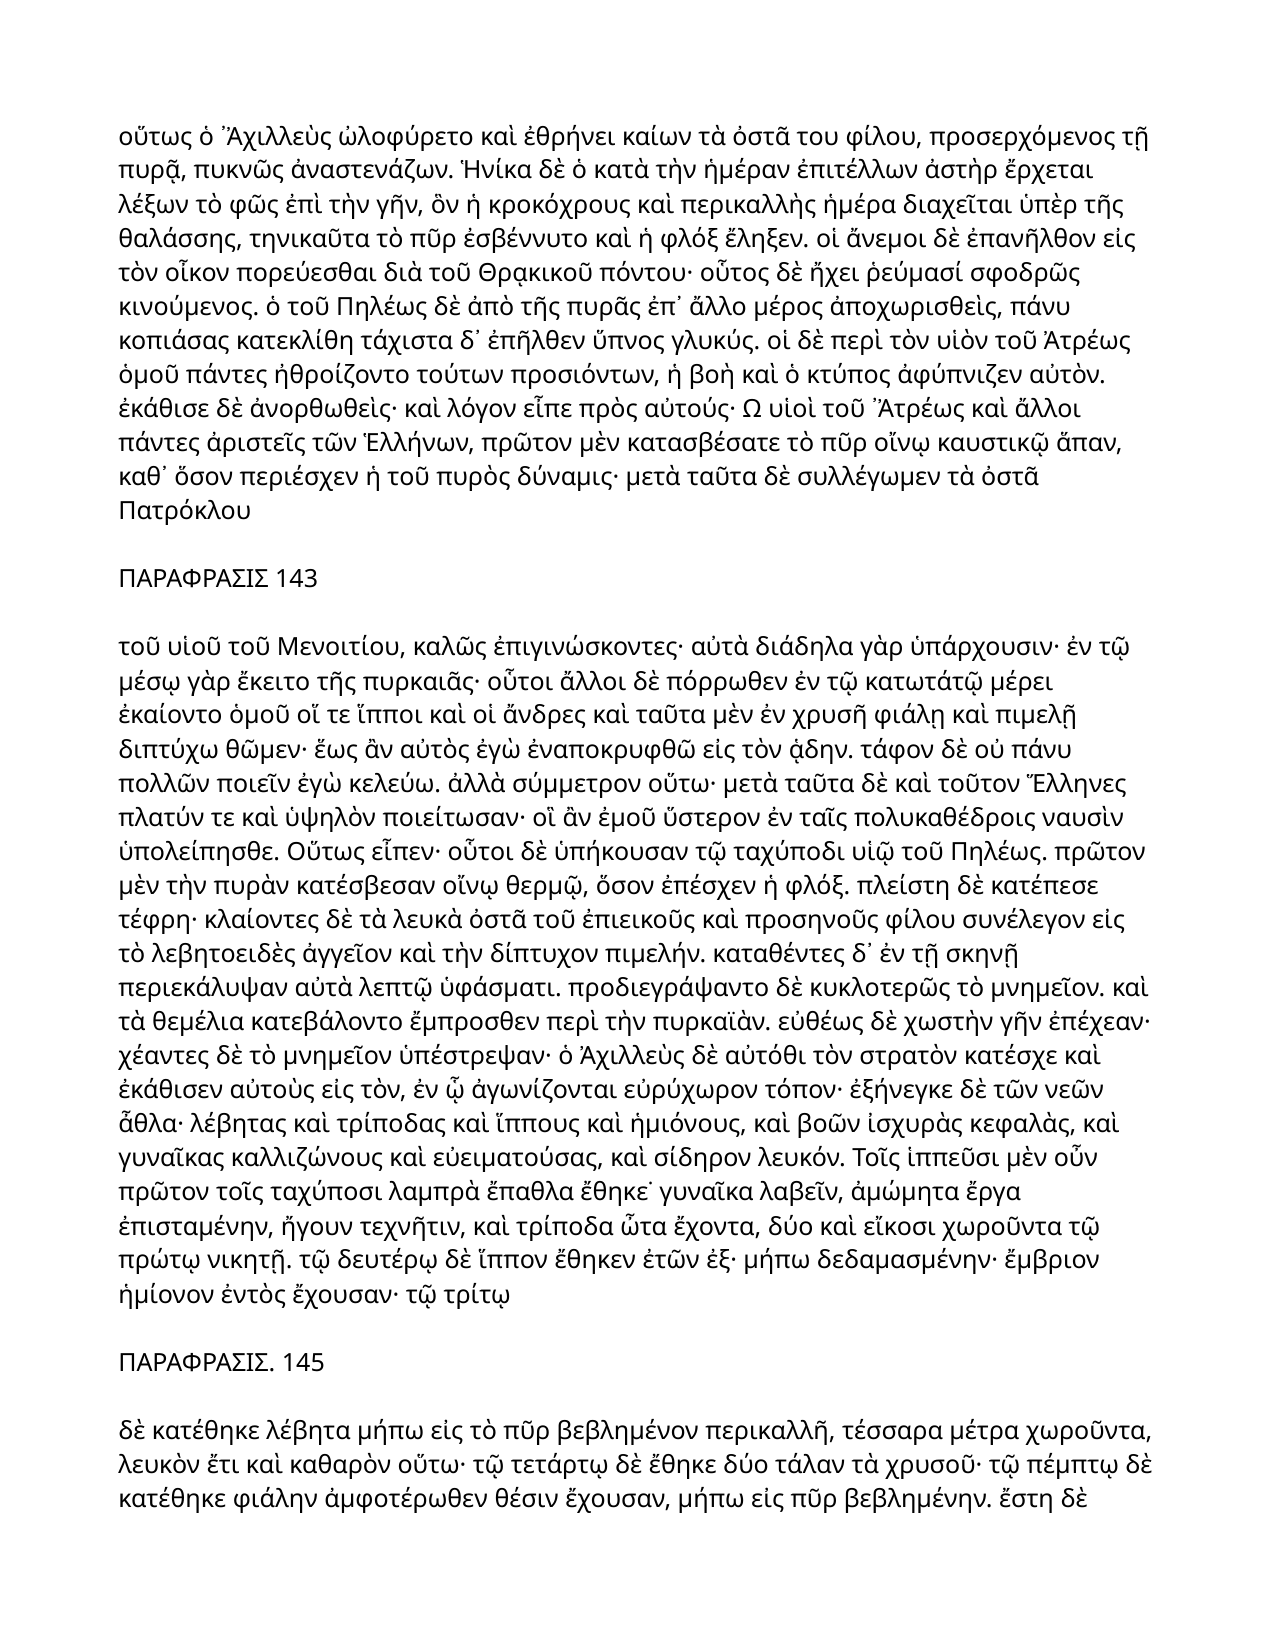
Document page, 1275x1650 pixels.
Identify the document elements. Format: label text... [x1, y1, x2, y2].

text ΠΑΡΑΦΡΑΣΙΣ. 145 [118, 1344, 1157, 1378]
text οὕτως ὁ ᾿Ἀχιλλεὺς ὠλοφύρετο καὶ ἐθρήνει καίων τὰ ὀστᾶ του φίλου, προσερχόμενος τῇ πυρᾷ, πυκνῶς ἀναστενάζων. Ἡνίκα δὲ ὁ κατὰ τὴν ἡμέραν ἐπιτέλλων ἀστὴρ ἔρχεται λέξων τὸ φῶς ἐπὶ τὴν γῆν, ὃν ἡ κροκόχρους καὶ περικαλλὴς ἡμέρα διαχεῖται ὑπὲρ τῆς θαλάσσης, τηνικαῦτα τὸ πῦρ ἐσβέννυτο καὶ ἡ φλόξ ἔληξεν. οἱ ἄνεμοι δὲ ἐπανῆλθον εἰς τὸν οἶκον πορεύεσθαι διὰ τοῦ Θρᾳκικοῦ πόντου· οὗτος δὲ ἤχει ῥεύμασί σφοδρῶς κινούμενος. ὁ τοῦ Πηλέως δὲ ἀπὸ τῆς πυρᾶς ἐπ᾿ ἄλλο μέρος ἀποχωρισθεὶς, πάνυ κοπιάσας κατεκλίθη τάχιστα δ᾽ ἐπῆλθεν ὕπνος γλυκύς. οἱ δὲ περὶ τὸν υἱὸν τοῦ Ἀτρέως ὁμοῦ πάντες ἠθροίζοντο τούτων προσιόντων, ἡ βοὴ καὶ ὁ κτύπος ἀφύπνιζεν αὐτὸν. ἐκάθισε δὲ ἀνορθωθεὶς· καὶ λόγον εἶπε πρὸς αὐτούς· Ω υἱοὶ τοῦ ᾿Ἀτρέως καὶ ἄλλοι πάντες ἀριστεῖς τῶν Ἑλλήνων, πρῶτον μὲν κατασβέσατε τὸ πῦρ οἴνῳ καυστικῷ ἅπαν, καθ᾽ ὅσον περιέσχεν ἡ τοῦ πυρὸς δύναμις· μετὰ ταῦτα δὲ συλλέγωμεν τὰ ὀστᾶ Πατρόκλου [118, 118, 1157, 527]
text ΠΑΡΑΦΡΑΣΙΣ 143 [118, 561, 1157, 595]
text τοῦ υἱοῦ τοῦ Μενοιτίου, καλῶς ἐπιγινώσκοντες· αὐτὰ διάδηλα γὰρ ὑπάρχουσιν· ἐν τῷ μέσῳ γὰρ ἔκειτο τῆς πυρκαιᾶς· οὗτοι ἄλλοι δὲ πόρρωθεν ἐν τῷ κατωτάτῷ μέρει ἐκαίοντο ὁμοῦ οἵ τε ἵπποι καὶ οἱ ἄνδρες καὶ ταῦτα μὲν ἐν χρυσῆ φιάλῃ καὶ πιμελῇ διπτύχω θῶμεν· ἕως ἂν αὐτὸς ἐγὼ ἐναποκρυφθῶ εἰς τὸν ᾁδην. τάφον δὲ οὐ πάνυ πολλῶν ποιεῖν ἐγὼ κελεύω. ἀλλὰ σύμμετρον οὕτω· μετὰ ταῦτα δὲ καὶ τοῦτον Ἕλληνες πλατύν τε καὶ ὑψηλὸν ποιείτωσαν· οἳ ἂν ἐμοῦ ὕστερον ἐν ταῖς πολυκαθέδροις ναυσὶν ὑπολείπησθε. Οὕτως εἶπεν· οὗτοι δὲ ὑπήκουσαν τῷ ταχύποδι υἱῷ τοῦ Πηλέως. πρῶτον μὲν τὴν πυρὰν κατέσβεσαν οἴνῳ θερμῷ, ὅσον ἐπέσχεν ἡ φλόξ. πλείστη δὲ κατέπεσε τέφρη· κλαίοντες δὲ τὰ λευκὰ ὀστᾶ τοῦ ἐπιεικοῦς καὶ προσηνοῦς φίλου συνέλεγον εἰς τὸ λεβητοειδὲς ἀγγεῖον καὶ τὴν δίπτυχον πιμελήν. καταθέντες δ᾽ ἐν τῇ σκηνῇ περιεκάλυψαν αὐτὰ λεπτῷ ὑφάσματι. προδιεγράψαντο δὲ κυκλοτερῶς τὸ μνημεῖον. καὶ τὰ θεμέλια κατεβάλοντο ἔμπροσθεν περὶ τὴν πυρκαϊὰν. εὐθέως δὲ χωστὴν γῆν ἐπέχεαν· χέαντες δὲ τὸ μνημεῖον ὑπέστρεψαν· ὁ Ἀχιλλεὺς δὲ αὐτόθι τὸν στρατὸν κατέσχε καὶ ἐκάθισεν αὐτοὺς εἰς τὸν, ἐν ᾧ ἀγωνίζονται εὐρύχωρον τόπον· ἐξήνεγκε δὲ τῶν νεῶν ἆθλα· λέβητας καὶ τρίποδας καὶ ἵππους καὶ ἡμιόνους, καὶ βοῶν ἰσχυρὰς κεφαλὰς, καὶ γυναῖκας καλλιζώνους καὶ εὐειματούσας, καὶ σίδηρον λευκόν. Τοῖς ἱππεῦσι μὲν οὖν πρῶτον τοῖς ταχύποσι λαμπρὰ ἔπαθλα ἔθηκε˙ γυναῖκα λαβεῖν, ἀμώμητα ἔργα ἐπισταμένην, ἤγουν τεχνῆτιν, καὶ τρίποδα ὦτα ἔχοντα, δύο καὶ εἴκοσι χωροῦντα τῷ πρώτῳ νικητῇ. τῷ δευτέρῳ δὲ ἵππον ἔθηκεν ἐτῶν ἐξ· μήπω δεδαμασμένην· ἔμβριον ἡμίονον ἐντὸς ἔχουσαν· τῷ τρίτῳ [118, 629, 1157, 1310]
text δὲ κατέθηκε λέβητα μήπω εἰς τὸ πῦρ βεβλημένον περικαλλῆ, τέσσαρα μέτρα χωροῦντα, λευκὸν ἔτι καὶ καθαρὸν οὕτω· τῷ τετάρτῳ δὲ ἔθηκε δύο τάλαν τὰ χρυσοῦ· τῷ πέμπτῳ δὲ κατέθηκε φιάλην ἀμφοτέρωθεν θέσιν ἔχουσαν, μήπω εἰς πῦρ βεβλημένην. ἔστη δὲ [118, 1412, 1157, 1515]
